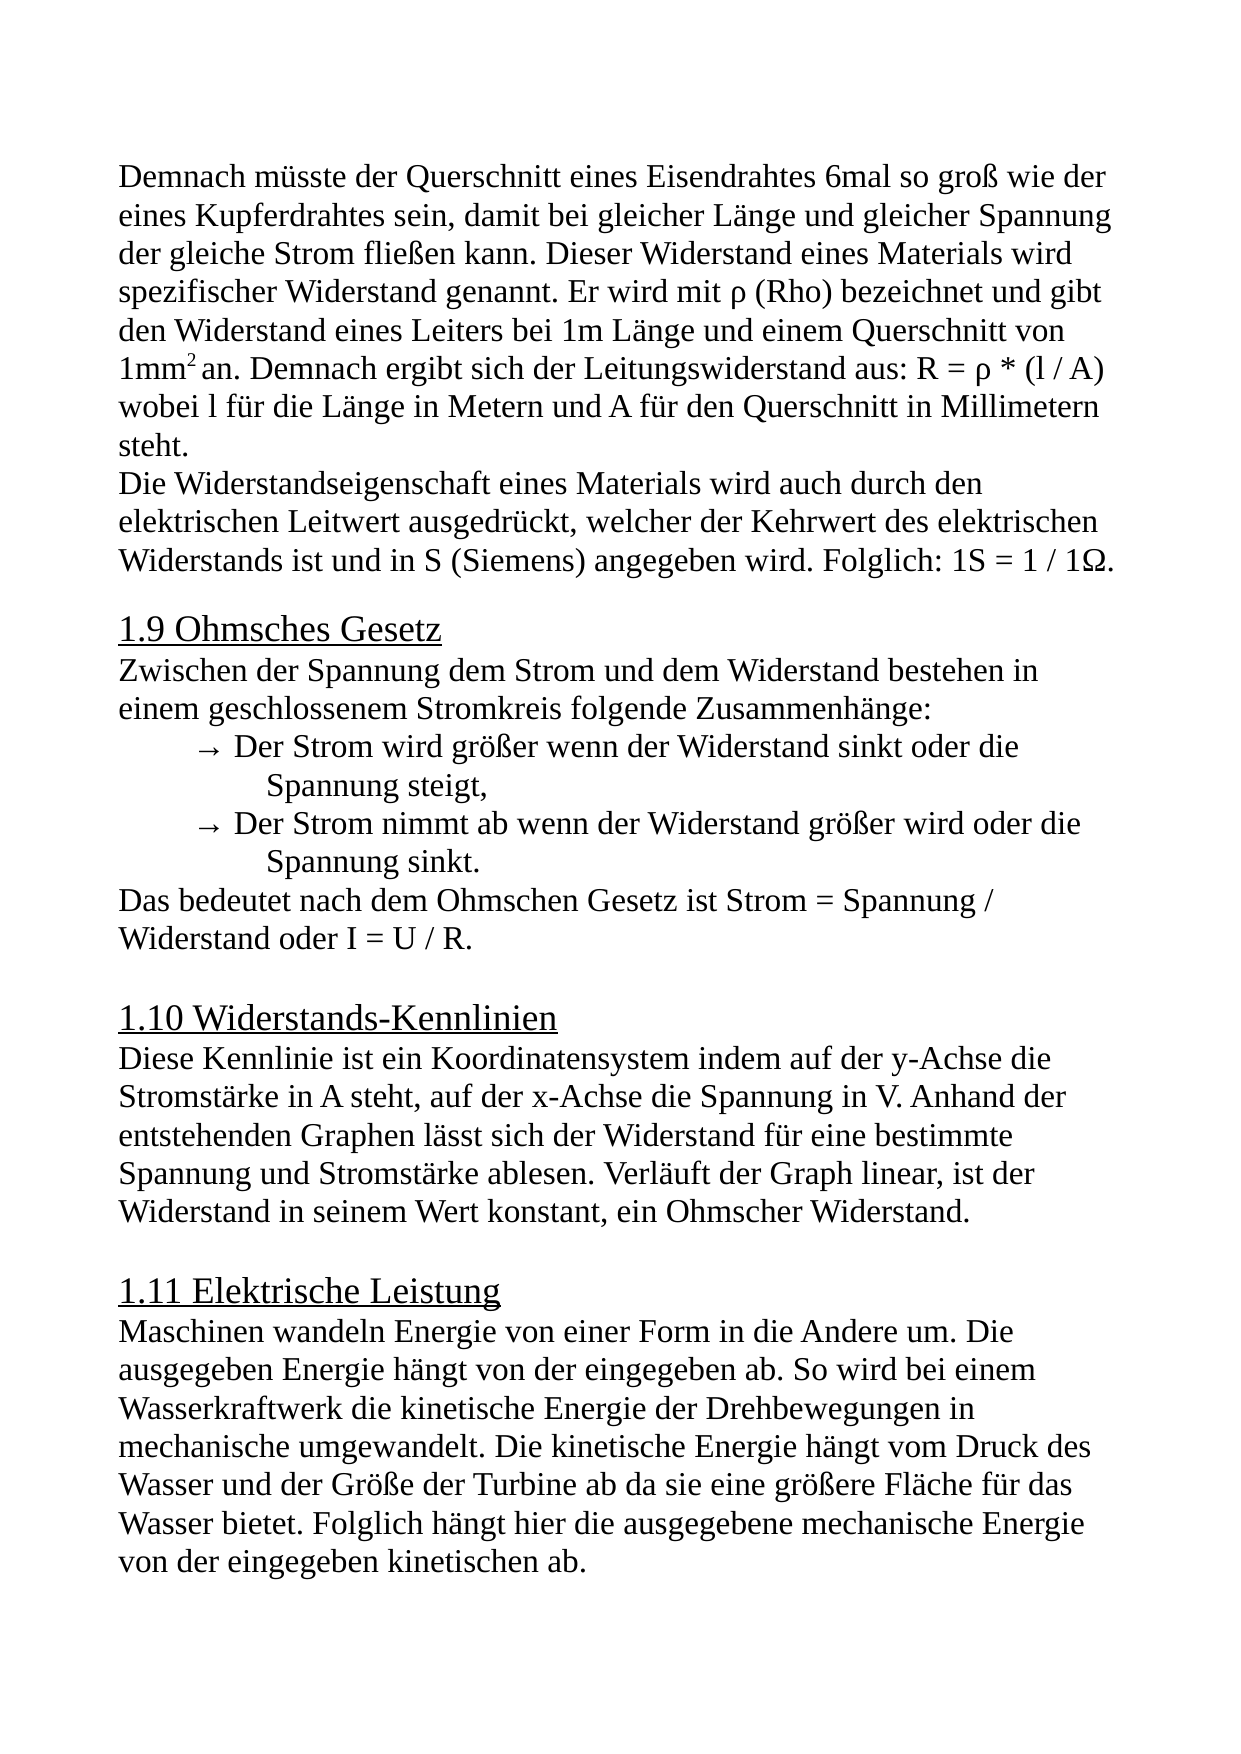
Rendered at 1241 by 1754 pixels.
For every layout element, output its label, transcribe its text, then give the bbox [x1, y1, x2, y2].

text 1.11 Elektrische Leistung [118, 1268, 1122, 1311]
text Die Widerstandseigenschaft eines Materials wird auch durch den elektrischen Leitwert ausgedrückt, welcher der Kehrwert des elektrischen Widerstands ist und in S (Siemens) angegeben wird. Folglich: 1S = 1 / 1Ω. [118, 463, 1122, 578]
text Demnach müsste der Querschnitt eines Eisendrahtes 6mal so groß wie der eines Kupferdrahtes sein, damit bei gleicher Länge und gleicher Spannung der gleiche Strom fließen kann. Dieser Widerstand eines Materials wird spezifischer Widerstand genannt. Er wird mit ρ (Rho) bezeichnet und gibt den Widerstand eines Leiters bei 1m Länge und einem Querschnitt von 1mm2 an. Demnach ergibt sich der Leitungswiderstand aus: R = ρ * (l / A) wobei l für die Länge in Metern und A für den Querschnitt in Millimetern steht. [118, 156, 1122, 463]
text Maschinen wandeln Energie von einer Form in die Andere um. Die ausgegeben Energie hängt von der eingegeben ab. So wird bei einem Wasserkraftwerk die kinetische Energie der Drehbewegungen in mechanische umgewandelt. Die kinetische Energie hängt vom Druck des Wasser und der Größe der Turbine ab da sie eine größere Fläche für das Wasser bietet. Folglich hängt hier die ausgegebene mechanische Energie von der eingegeben kinetischen ab. [118, 1311, 1122, 1579]
text 1.9 Ohmsches Gesetz [118, 607, 1122, 650]
text Diese Kennlinie ist ein Koordinatensystem indem auf der y-Achse die Stromstärke in A steht, auf der x-Achse die Spannung in V. Anhand der entstehenden Graphen lässt sich der Widerstand für eine bestimmte Spannung und Stromstärke ablesen. Verläuft der Graph linear, ist der Widerstand in seinem Wert konstant, ein Ohmscher Widerstand. [118, 1038, 1122, 1230]
text Zwischen der Spannung dem Strom und dem Widerstand bestehen in einem geschlossenem Stromkreis folgende Zusammenhänge: [118, 650, 1122, 727]
text Das bedeutet nach dem Ohmschen Gesetz ist Strom = Spannung / Widerstand oder I = U / R. [118, 880, 1122, 957]
text 1.10 Widerstands-Kennlinien [118, 995, 1122, 1038]
text → Der Strom wird größer wenn der Widerstand sinkt oder die Spannung steigt, [118, 727, 1122, 803]
text → Der Strom nimmt ab wenn der Widerstand größer wird oder die Spannung sinkt. [118, 803, 1122, 880]
